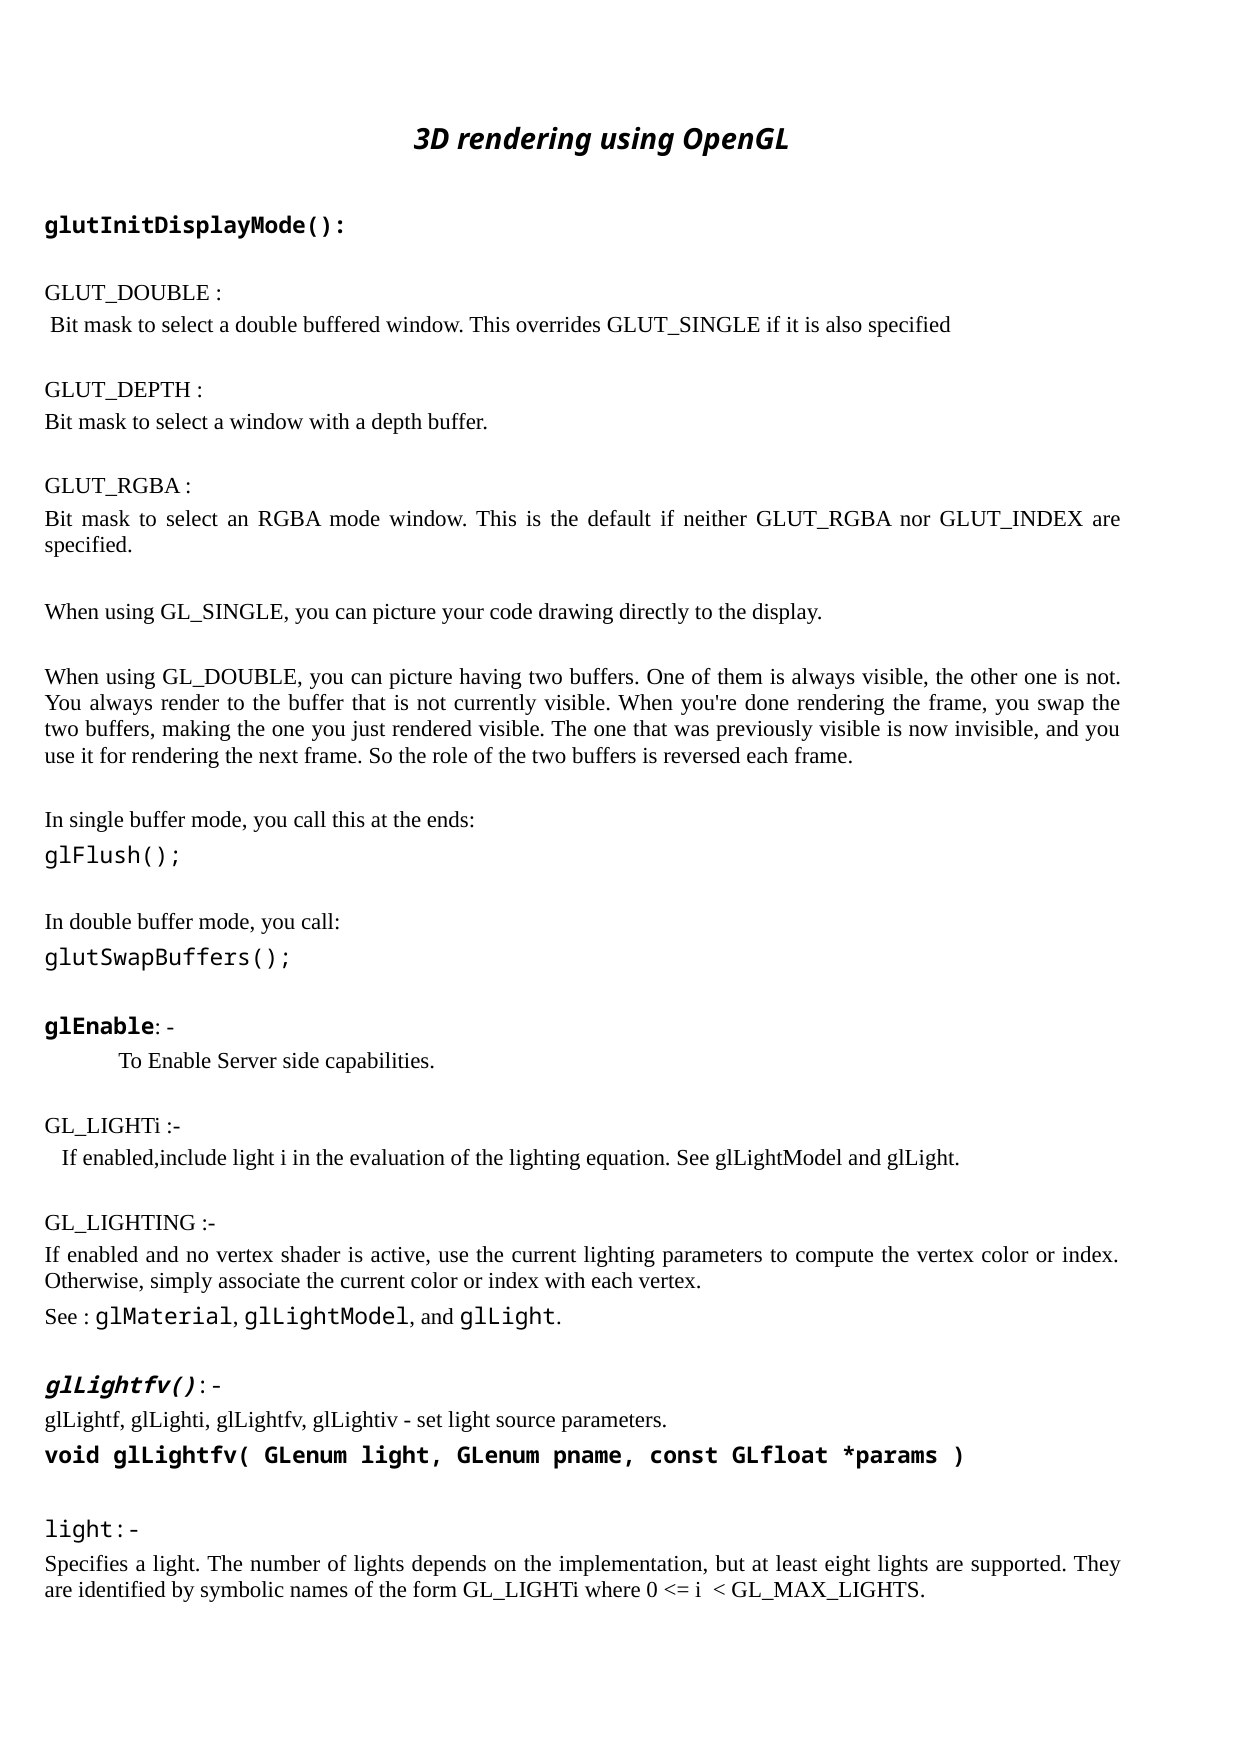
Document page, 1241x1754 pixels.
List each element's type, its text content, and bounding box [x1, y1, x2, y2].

text When using GL_DOUBLE, you can picture having two buffers. One of them is always visible, the other one is not. You always render to the buffer that is not currently visible. When you're done rendering the frame, you swap the two buffers, making the one you just rendered visible. The one that was previously visible is now invisible, and you use it for rendering the next frame. So the role of the two buffers is reversed each frame. [44, 663, 1122, 768]
text glLightf, glLighti, glLightfv, glLightiv - set light source parameters. [44, 1406, 1122, 1433]
text glEnable: - [44, 1010, 1122, 1041]
text In single buffer mode, you call this at the ends: [44, 806, 1122, 833]
text In double buffer mode, you call: [44, 908, 1122, 934]
text glLightfv():- [44, 1369, 1122, 1400]
text Bit mask to select a double buffered window. This overrides GLUT_SINGLE if it is also specified [44, 311, 1122, 337]
text To Enable Server side capabilities. [44, 1047, 1122, 1073]
text 3D rendering using OpenGL [44, 118, 1122, 158]
text void glLightfv( GLenum light, GLenum pname, const GLfloat *params ) [44, 1438, 1122, 1470]
text Bit mask to select a window with a depth buffer. [44, 408, 1122, 434]
text GLUT_DEPTH : [44, 376, 1122, 402]
text GLUT_RGBA : [44, 473, 1122, 499]
text If enabled,include light i in the evaluation of the lighting equation. See glLightModel and glLight. [44, 1144, 1122, 1170]
text See : glMaterial, glLightModel, and glLight. [44, 1299, 1122, 1331]
text When using GL_SINGLE, you can picture your code drawing directly to the display. [44, 598, 1122, 624]
text If enabled and no vertex shader is active, use the current lighting parameters to compute the vertex color or index. Otherwise, simply associate the current color or index with each vertex. [44, 1241, 1122, 1294]
text GL_LIGHTING :- [44, 1209, 1122, 1235]
text GL_LIGHTi :- [44, 1112, 1122, 1138]
text Specifies a light. The number of lights depends on the implementation, but at least eight lights are supported. They are identified by symbolic names of the form GL_LIGHTi where 0 <= i < GL_MAX_LIGHTS. [44, 1550, 1122, 1603]
text glutInitDisplayMode(): [44, 209, 1122, 241]
text glutSwapBuffers(); [44, 941, 1122, 972]
text Bit mask to select an RGBA mode window. This is the default if neither GLUT_RGBA nor GLUT_INDEX are specified. [44, 505, 1122, 558]
text GLUT_DOUBLE : [44, 279, 1122, 305]
text light:- [44, 1513, 1122, 1544]
text glFlush(); [44, 839, 1122, 870]
